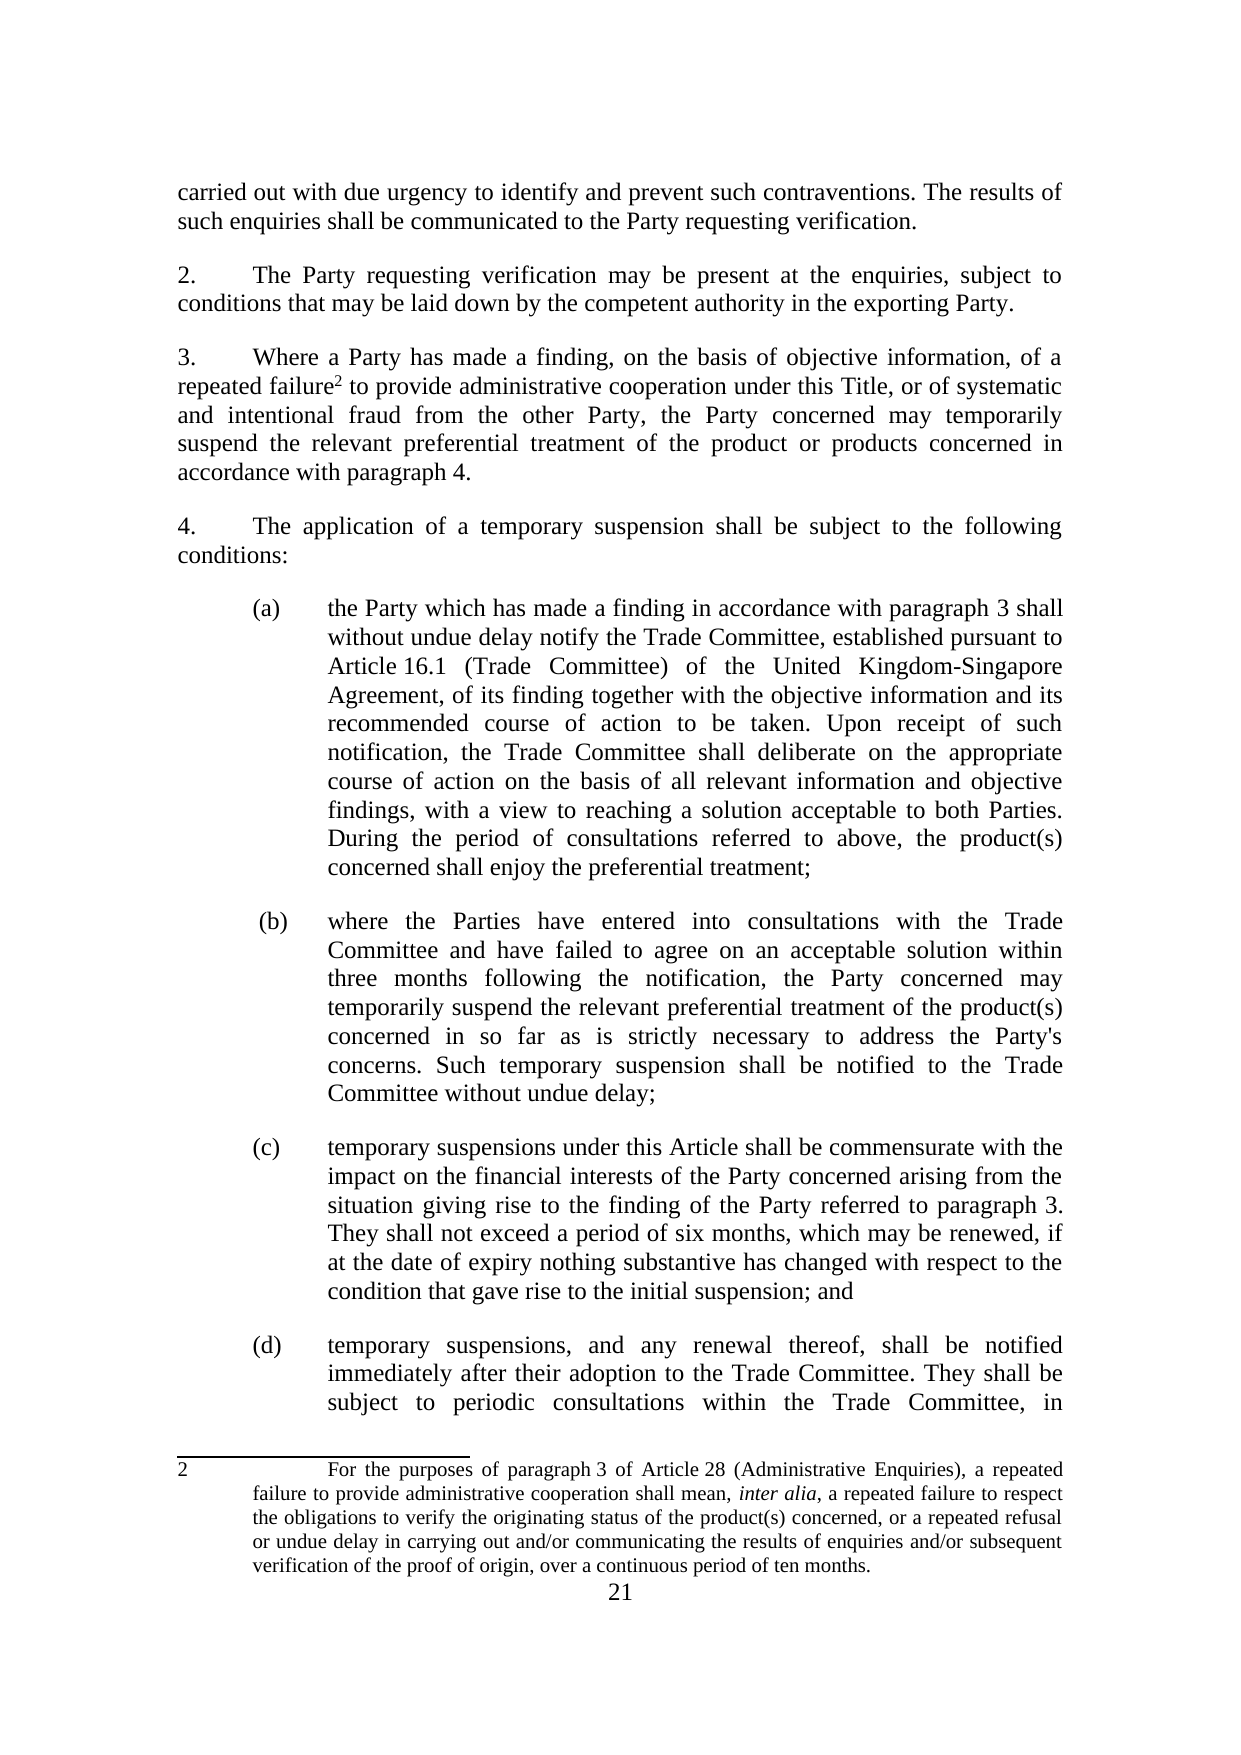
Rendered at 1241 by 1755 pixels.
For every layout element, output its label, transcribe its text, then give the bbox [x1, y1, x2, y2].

text 2. The Party requesting verification may be present at the enquiries, subject to conditions that may be laid down by the competent authority in the exporting Party. [177, 260, 1063, 317]
text For the purposes of paragraph 3 of Article 28 (Administrative Enquiries), a repeated failure to provide administrative cooperation shall mean, inter alia, a repeated failure to respect the obligations to verify the originating status of the product(s) concerned, or a repeated refusal or undue delay in carrying out and/or communicating the results of enquiries and/or subsequent verification of the proof of origin, over a continuous period of ten months. [177, 1457, 1063, 1577]
text (c) temporary suspensions under this Article shall be commensurate with the impact on the financial interests of the Party concerned arising from the situation giving rise to the finding of the Party referred to paragraph 3. They shall not exceed a period of six months, which may be renewed, if at the date of expiry nothing substantive has changed with respect to the condition that gave rise to the initial suspension; and [252, 1132, 1063, 1305]
text 4. The application of a temporary suspension shall be subject to the following conditions: [177, 511, 1063, 568]
text carried out with due urgency to identify and prevent such contraventions. The results of such enquiries shall be communicated to the Party requesting verification. [177, 177, 1063, 235]
text 3. Where a Party has made a finding, on the basis of objective information, of a repeated failure to provide administrative cooperation under this Title, or of systematic and intentional fraud from the other Party, the Party concerned may temporarily suspend the relevant preferential treatment of the product or products concerned in accordance with paragraph 4. [177, 342, 1063, 486]
text (a) the Party which has made a finding in accordance with paragraph 3 shall without undue delay notify the Trade Committee, established pursuant to Article 16.1 (Trade Committee) of the United Kingdom-Singapore Agreement, of its finding together with the objective information and its recommended course of action to be taken. Upon receipt of such notification, the Trade Committee shall deliberate on the appropriate course of action on the basis of all relevant information and objective findings, with a view to reaching a solution acceptable to both Parties. During the period of consultations referred to above, the product(s) concerned shall enjoy the preferential treatment; [252, 593, 1063, 881]
text (d) temporary suspensions, and any renewal thereof, shall be notified immediately after their adoption to the Trade Committee. They shall be subject to periodic consultations within the Trade Committee, in [252, 1330, 1063, 1416]
text (b) where the Parties have entered into consultations with the Trade Committee and have failed to agree on an acceptable solution within three months following the notification, the Party concerned may temporarily suspend the relevant preferential treatment of the product(s) concerned in so far as is strictly necessary to address the Party's concerns. Such temporary suspension shall be notified to the Trade Committee without undue delay; [252, 906, 1063, 1107]
